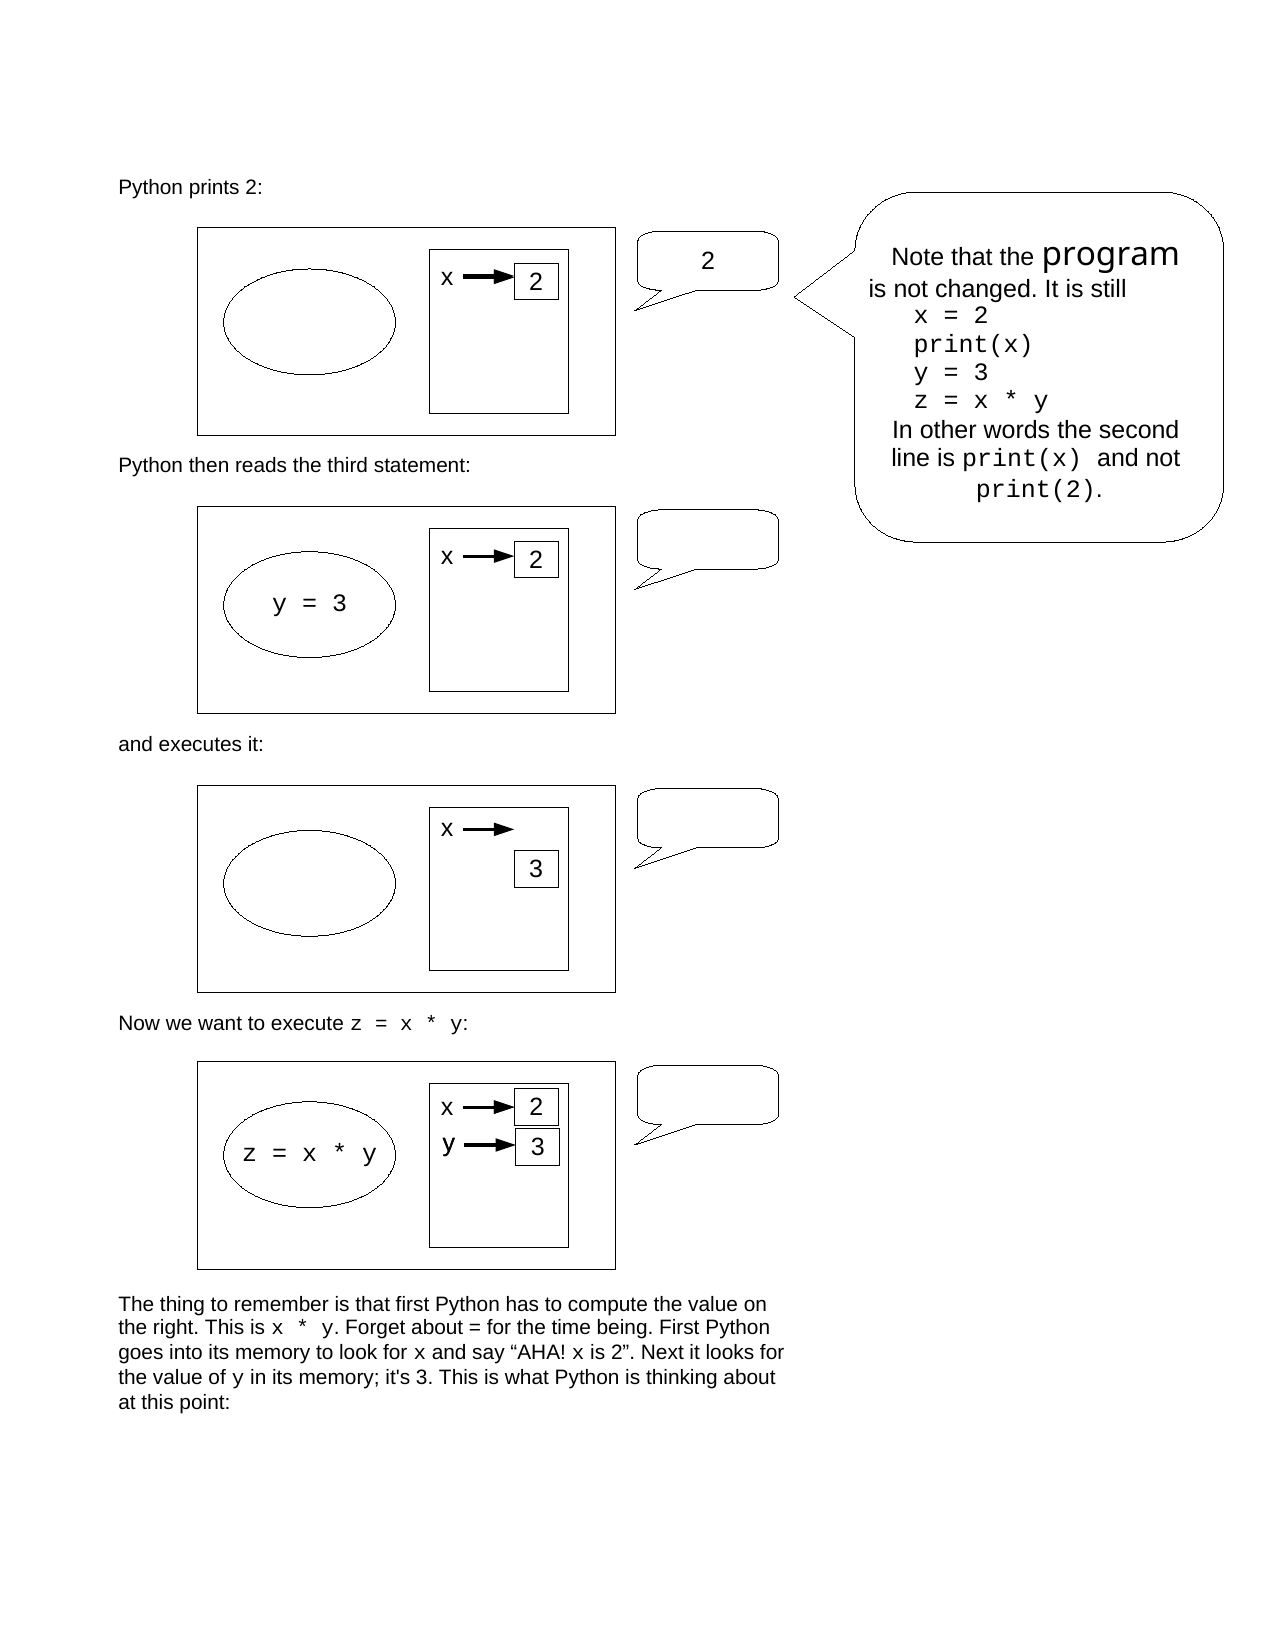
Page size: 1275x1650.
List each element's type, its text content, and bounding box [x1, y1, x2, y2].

text and executes it: [118, 733, 793, 756]
text Python prints 2: [118, 175, 793, 198]
text The thing to remember is that first Python has to compute the value on the right. This is x * y. Forget about = for the time being. First Python goes into its memory to look for x and say “AHA! x is 2”. Next it looks for the value of y in its memory; it's 3. This is what Python is thinking about at this point: [118, 1292, 793, 1414]
text Now we want to execute z = x * y: [118, 1012, 793, 1037]
text Python then reads the third statement: [118, 454, 793, 477]
